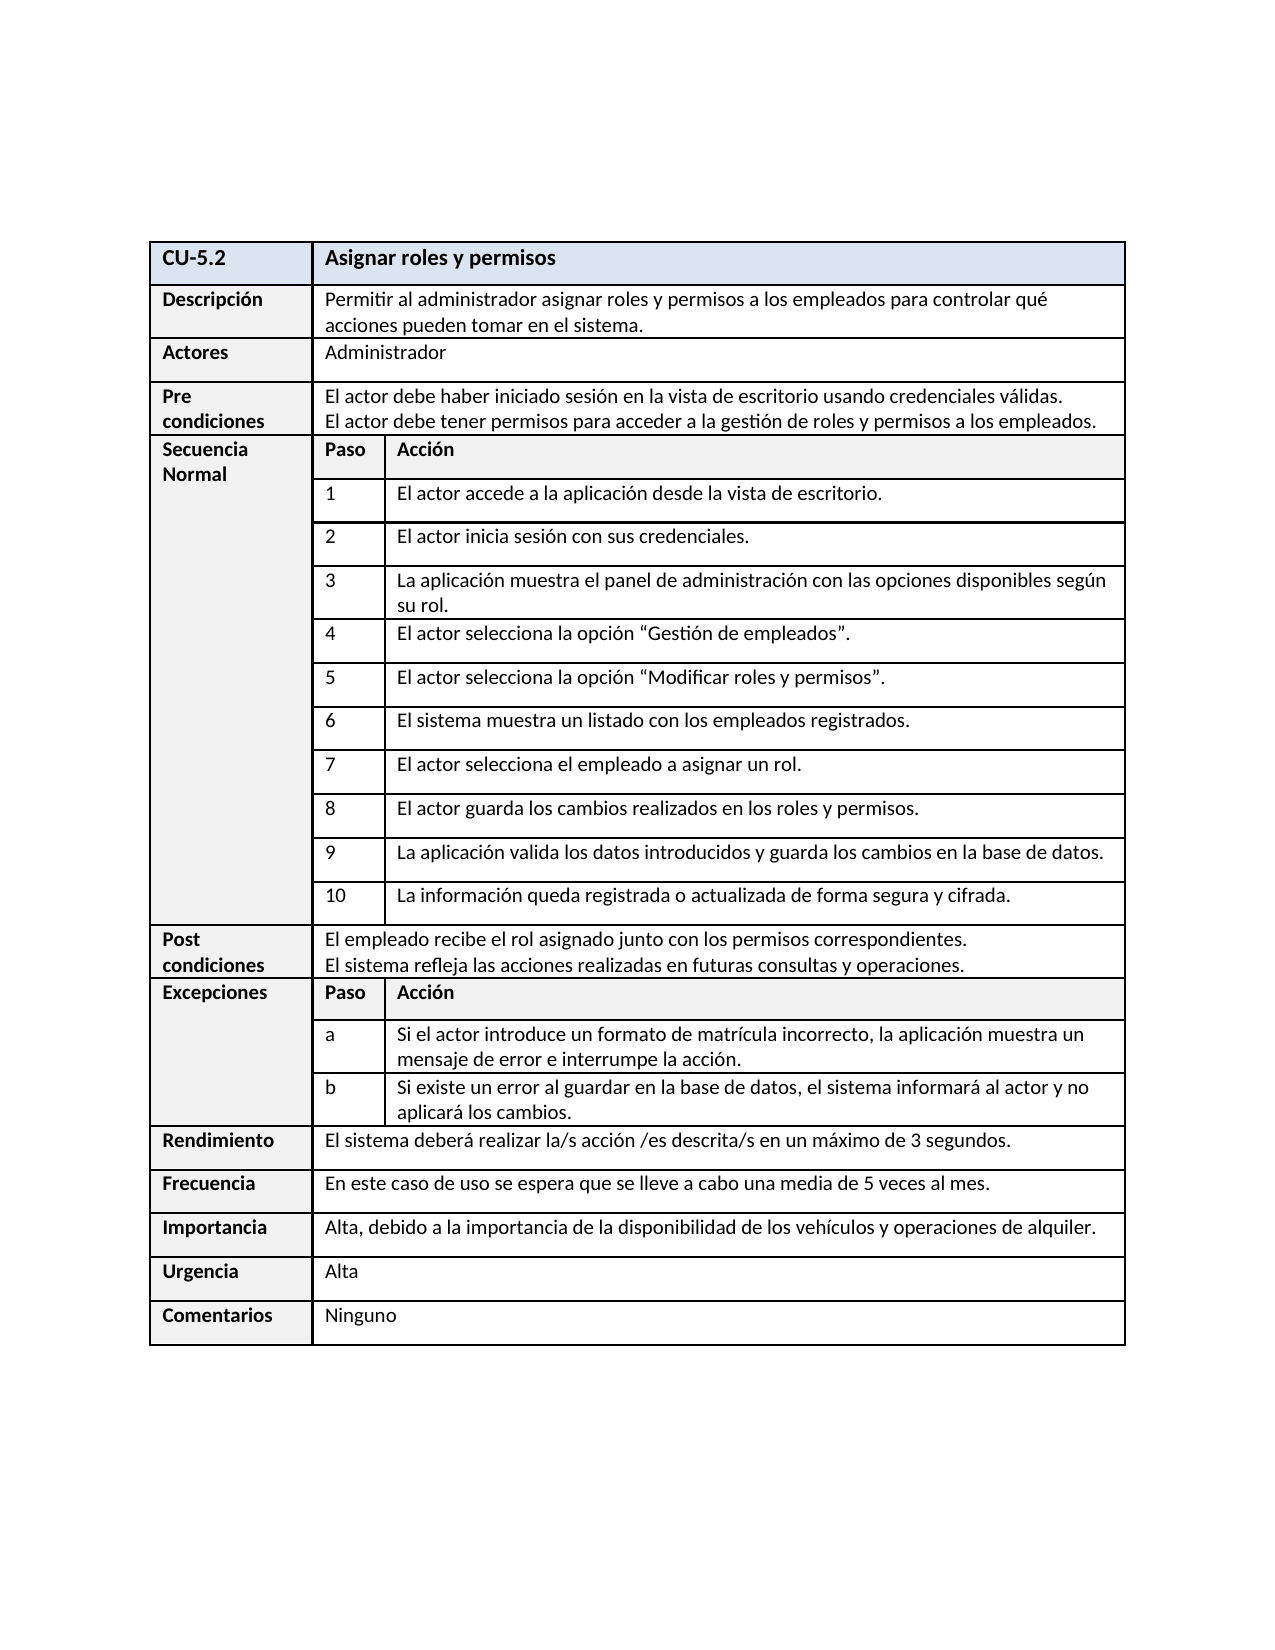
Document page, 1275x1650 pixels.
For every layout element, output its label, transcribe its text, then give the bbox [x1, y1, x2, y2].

table_cell 2 [314, 524, 384, 565]
table_cell Si el actor introduce un formato de matrícula incorrecto, la aplicación muestra un mensaje de error e interrumpe la acción. [386, 1021, 1124, 1072]
table_cell Urgencia [151, 1258, 311, 1300]
table_cell Acción [386, 436, 1124, 478]
table_cell Paso [314, 979, 384, 1019]
table_cell El actor debe haber iniciado sesión en la vista de escritorio usando credenciales válidas. El actor debe tener permisos para acceder a la gestión de roles y permisos a los empleados. [314, 383, 1124, 434]
table_cell Rendimiento [151, 1127, 311, 1168]
table_cell Importancia [151, 1214, 311, 1256]
table_header Asignar roles y permisos [314, 243, 1124, 284]
table_cell En este caso de uso se espera que se lleve a cabo una media de 5 veces al mes. [314, 1171, 1124, 1212]
table_cell El actor selecciona la opción “Modificar roles y permisos”. [386, 664, 1124, 706]
table_cell Excepciones [151, 979, 311, 1125]
table_cell Acción [386, 979, 1124, 1019]
table_cell Si existe un error al guardar en la base de datos, el sistema informará al actor y no aplicará los cambios. [386, 1074, 1124, 1125]
table_cell Pre condiciones [151, 383, 311, 434]
table_cell El actor accede a la aplicación desde la vista de escritorio. [386, 480, 1124, 521]
table_cell El actor guarda los cambios realizados en los roles y permisos. [386, 795, 1124, 837]
table_cell 4 [314, 620, 384, 662]
table_cell 8 [314, 795, 384, 837]
table_cell Secuencia Normal [151, 436, 311, 924]
table_cell La aplicación valida los datos introducidos y guarda los cambios en la base de datos. [386, 839, 1124, 881]
table_cell Actores [151, 339, 311, 381]
table_cell El sistema deberá realizar la/s acción /es descrita/s en un máximo de 3 segundos. [314, 1127, 1124, 1168]
table_cell Descripción [151, 286, 311, 337]
table_cell 9 [314, 839, 384, 881]
table_cell Permitir al administrador asignar roles y permisos a los empleados para controlar qué acciones pueden tomar en el sistema. [314, 286, 1124, 337]
table_cell Comentarios [151, 1302, 311, 1343]
table_cell 1 [314, 480, 384, 521]
table_cell b [314, 1074, 384, 1125]
table_cell Alta [314, 1258, 1124, 1300]
table_cell Paso [314, 436, 384, 478]
table_cell El actor selecciona el empleado a asignar un rol. [386, 751, 1124, 793]
table_cell El sistema muestra un listado con los empleados registrados. [386, 708, 1124, 749]
table_cell a [314, 1021, 384, 1072]
table_cell El actor selecciona la opción “Gestión de empleados”. [386, 620, 1124, 662]
table_cell 5 [314, 664, 384, 706]
table_cell Alta, debido a la importancia de la disponibilidad de los vehículos y operaciones de alquiler. [314, 1214, 1124, 1256]
table_cell 7 [314, 751, 384, 793]
table_cell 6 [314, 708, 384, 749]
table_cell Ninguno [314, 1302, 1124, 1343]
table_cell El actor inicia sesión con sus credenciales. [386, 524, 1124, 565]
table_cell Frecuencia [151, 1171, 311, 1212]
table_cell Post condiciones [151, 926, 311, 977]
table_cell Administrador [314, 339, 1124, 381]
table_cell 3 [314, 567, 384, 618]
table_header CU-5.2 [151, 243, 311, 284]
table_cell 10 [314, 883, 384, 924]
table_cell La información queda registrada o actualizada de forma segura y cifrada. [386, 883, 1124, 924]
table_cell La aplicación muestra el panel de administración con las opciones disponibles según su rol. [386, 567, 1124, 618]
table_cell El empleado recibe el rol asignado junto con los permisos correspondientes. El sistema refleja las acciones realizadas en futuras consultas y operaciones. [314, 926, 1124, 977]
